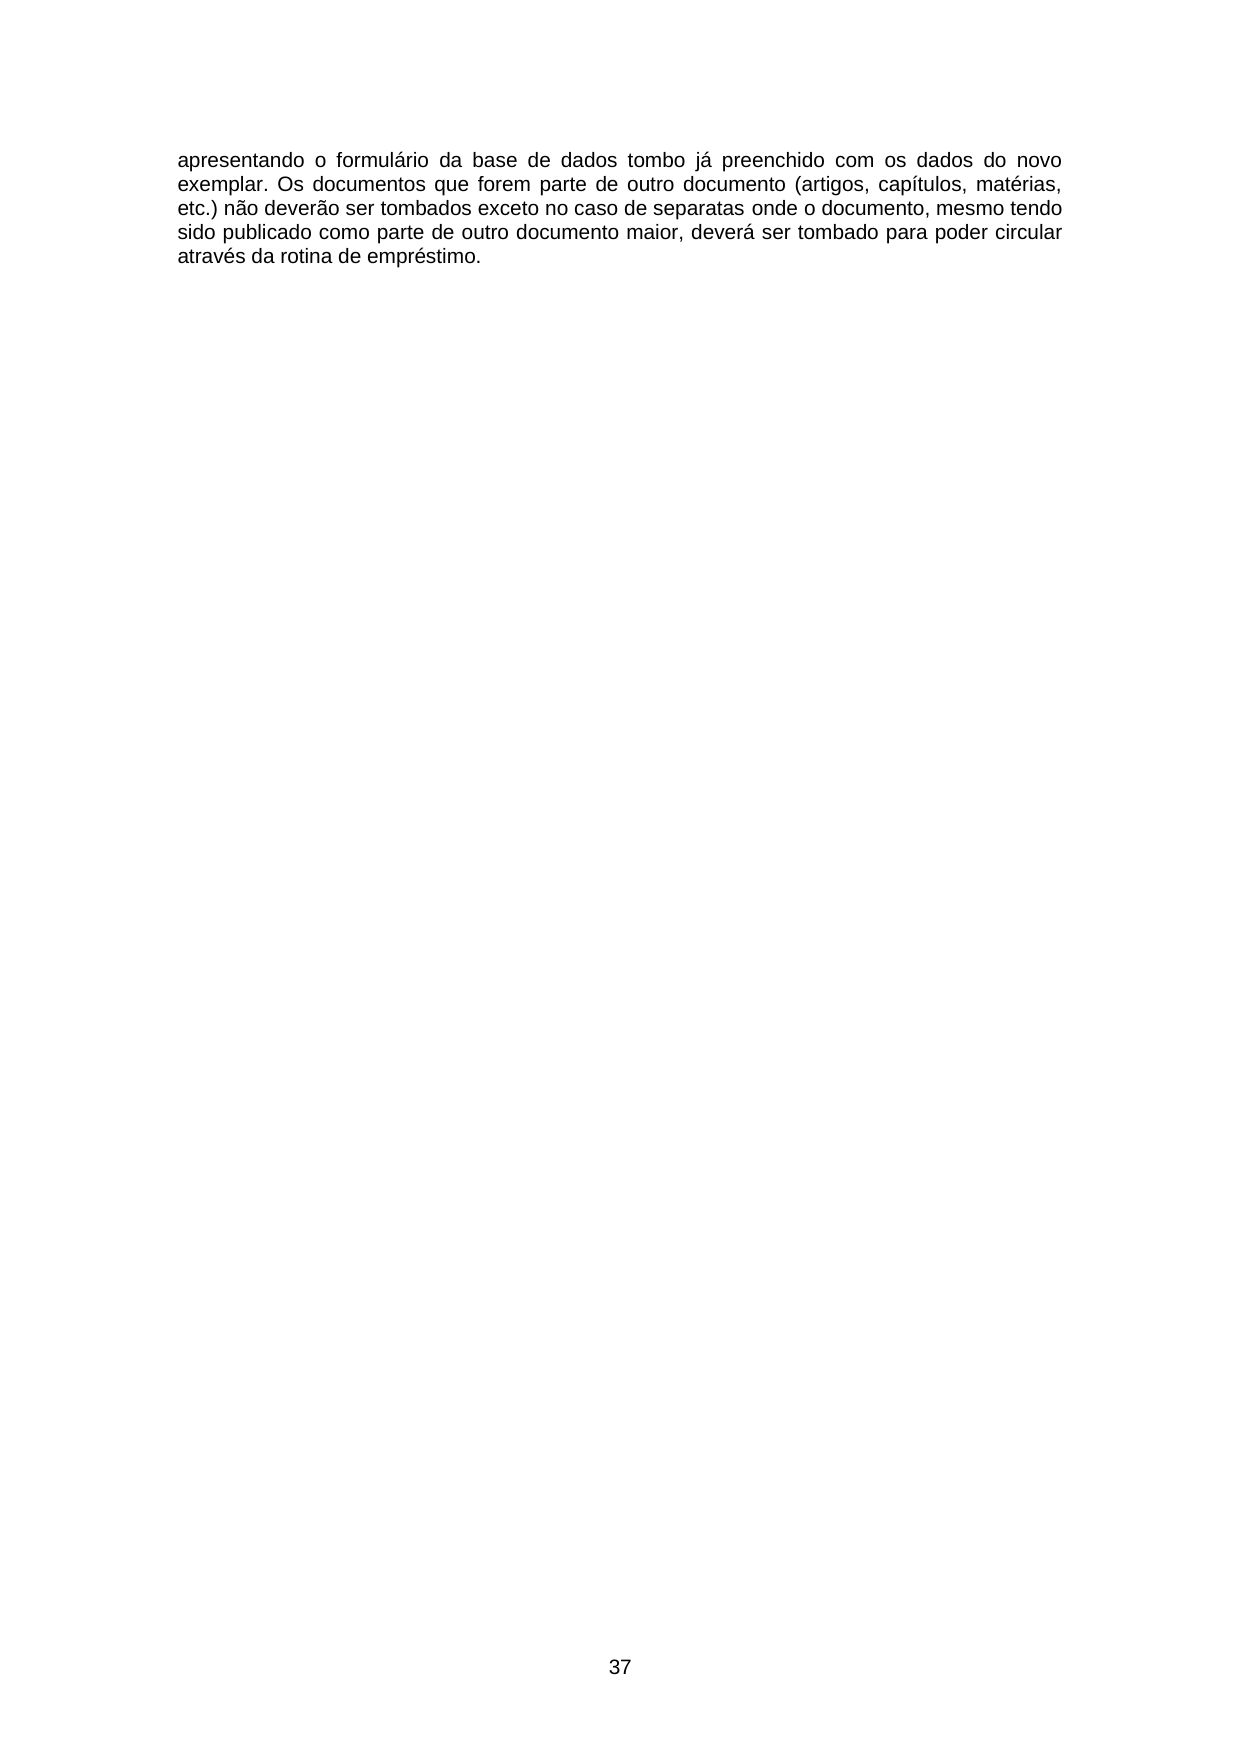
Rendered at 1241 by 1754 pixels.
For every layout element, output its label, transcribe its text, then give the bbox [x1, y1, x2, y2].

text apresentando o formulário da base de dados tombo já preenchido com os dados do novo exemplar. Os documentos que forem parte de outro documento (artigos, capítulos, matérias, etc.) não deverão ser tombados exceto no caso de separatas onde o documento, mesmo tendo sido publicado como parte de outro documento maior, deverá ser tombado para poder circular através da rotina de empréstimo. [177, 148, 1063, 267]
